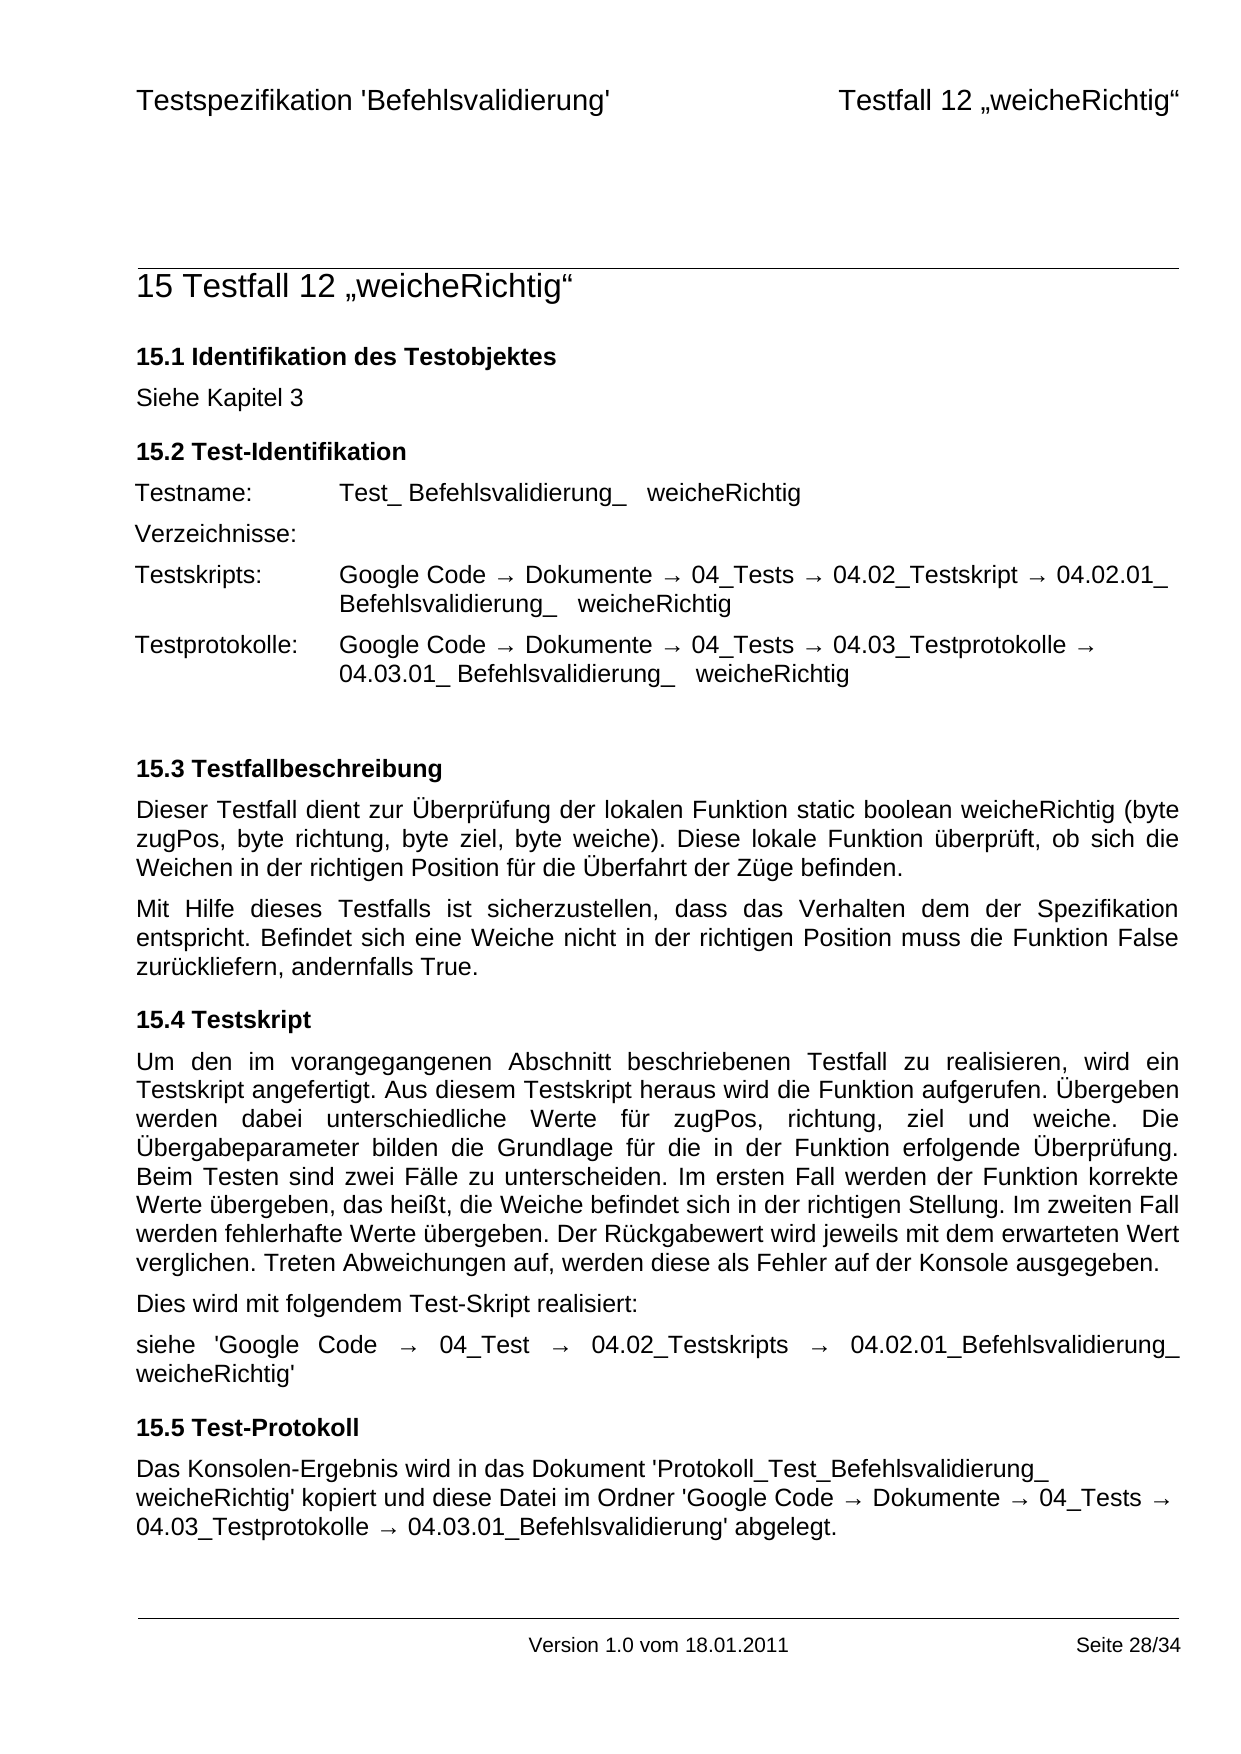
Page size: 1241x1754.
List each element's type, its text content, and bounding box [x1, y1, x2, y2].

text Testskripts: Google Code → Dokumente → 04_Tests → 04.02_Testskript → 04.02.01_ Befehlsvalidierung_ weicheRichtig [134, 561, 1181, 618]
subtitle Test-Protokoll [136, 1413, 1181, 1442]
text Siehe Kapitel 3 [136, 383, 1181, 412]
subtitle Identifikation des Testobjektes [136, 342, 1181, 371]
text Verzeichnisse: [134, 519, 1181, 548]
subtitle Testfall 12 „weicheRichtig“ [555, 289, 1181, 304]
text Dieser Testfall dient zur Überprüfung der lokalen Funktion static boolean weicheRichtig (byte zugPos, byte richtung, byte ziel, byte weiche). Diese lokale Funktion überprüft, ob sich die Weichen in der richtigen Position für die Überfahrt der Züge befinden. [136, 796, 1181, 882]
text Das Konsolen-Ergebnis wird in das Dokument 'Protokoll_Test_Befehlsvalidierung_ weicheRichtig' kopiert und diese Datei im Ordner 'Google Code → Dokumente → 04_Tests → 04.03_Testprotokolle → 04.03.01_Befehlsvalidierung' abgelegt. [136, 1454, 1181, 1541]
text Testname: Test_ Befehlsvalidierung_ weicheRichtig [134, 478, 1181, 507]
text Testprotokolle: Google Code → Dokumente → 04_Tests → 04.03_Testprotokolle → 04.03.01_ Befehlsvalidierung_ weicheRichtig [134, 631, 1181, 688]
text Mit Hilfe dieses Testfalls ist sicherzustellen, dass das Verhalten dem der Spezifikation entspricht. Befindet sich eine Weiche nicht in der richtigen Position muss die Funktion False zurückliefern, andernfalls True. [136, 894, 1181, 981]
text siehe 'Google Code → 04_Test → 04.02_Testskripts → 04.02.01_Befehlsvalidierung_ weicheRichtig' [136, 1331, 1181, 1388]
text Dies wird mit folgendem Test-Skript realisiert: [136, 1289, 1181, 1318]
subtitle Testfallbeschreibung [136, 754, 1181, 783]
subtitle Test-Identifikation [136, 437, 1181, 466]
subtitle Testfall 12 „weicheRichtig“ [136, 289, 556, 304]
subtitle Testskript [136, 1006, 1181, 1034]
text Um den im vorangegangenen Abschnitt beschriebenen Testfall zu realisieren, wird ein Testskript angefertigt. Aus diesem Testskript heraus wird die Funktion aufgerufen. Übergeben werden dabei unterschiedliche Werte für zugPos, richtung, ziel und weiche. Die Übergabeparameter bilden die Grundlage für die in der Funktion erfolgende Überprüfung. Beim Testen sind zwei Fälle zu unterscheiden. Im ersten Fall werden der Funktion korrekte Werte übergeben, das heißt, die Weiche befindet sich in der richtigen Stellung. Im zweiten Fall werden fehlerhafte Werte übergeben. Der Rückgabewert wird jeweils mit dem erwarteten Wert verglichen. Treten Abweichungen auf, werden diese als Fehler auf der Konsole ausgegeben. [136, 1047, 1181, 1277]
